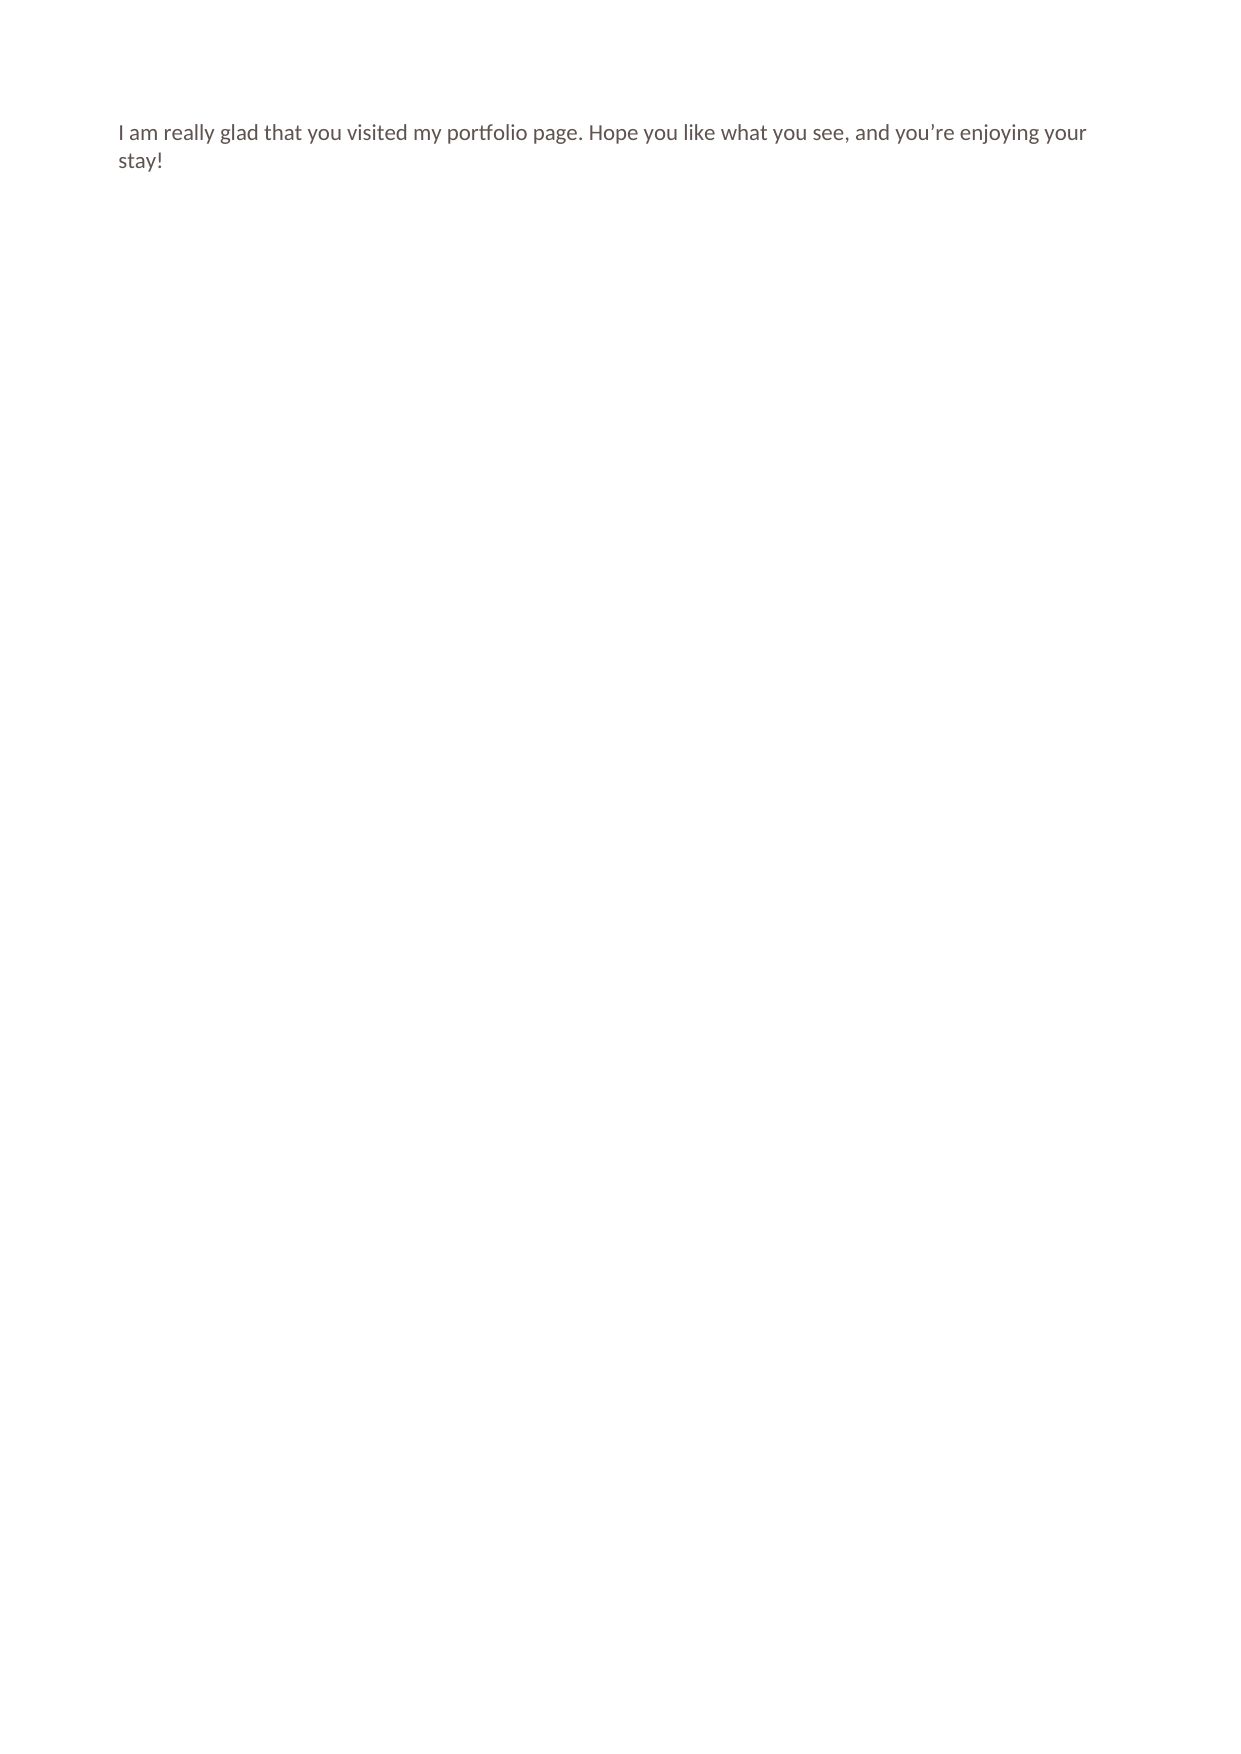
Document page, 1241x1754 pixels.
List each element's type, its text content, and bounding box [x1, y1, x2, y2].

text I am really glad that you visited my portfolio page. Hope you like what you see, and you’re enjoying your stay! [118, 118, 1122, 174]
